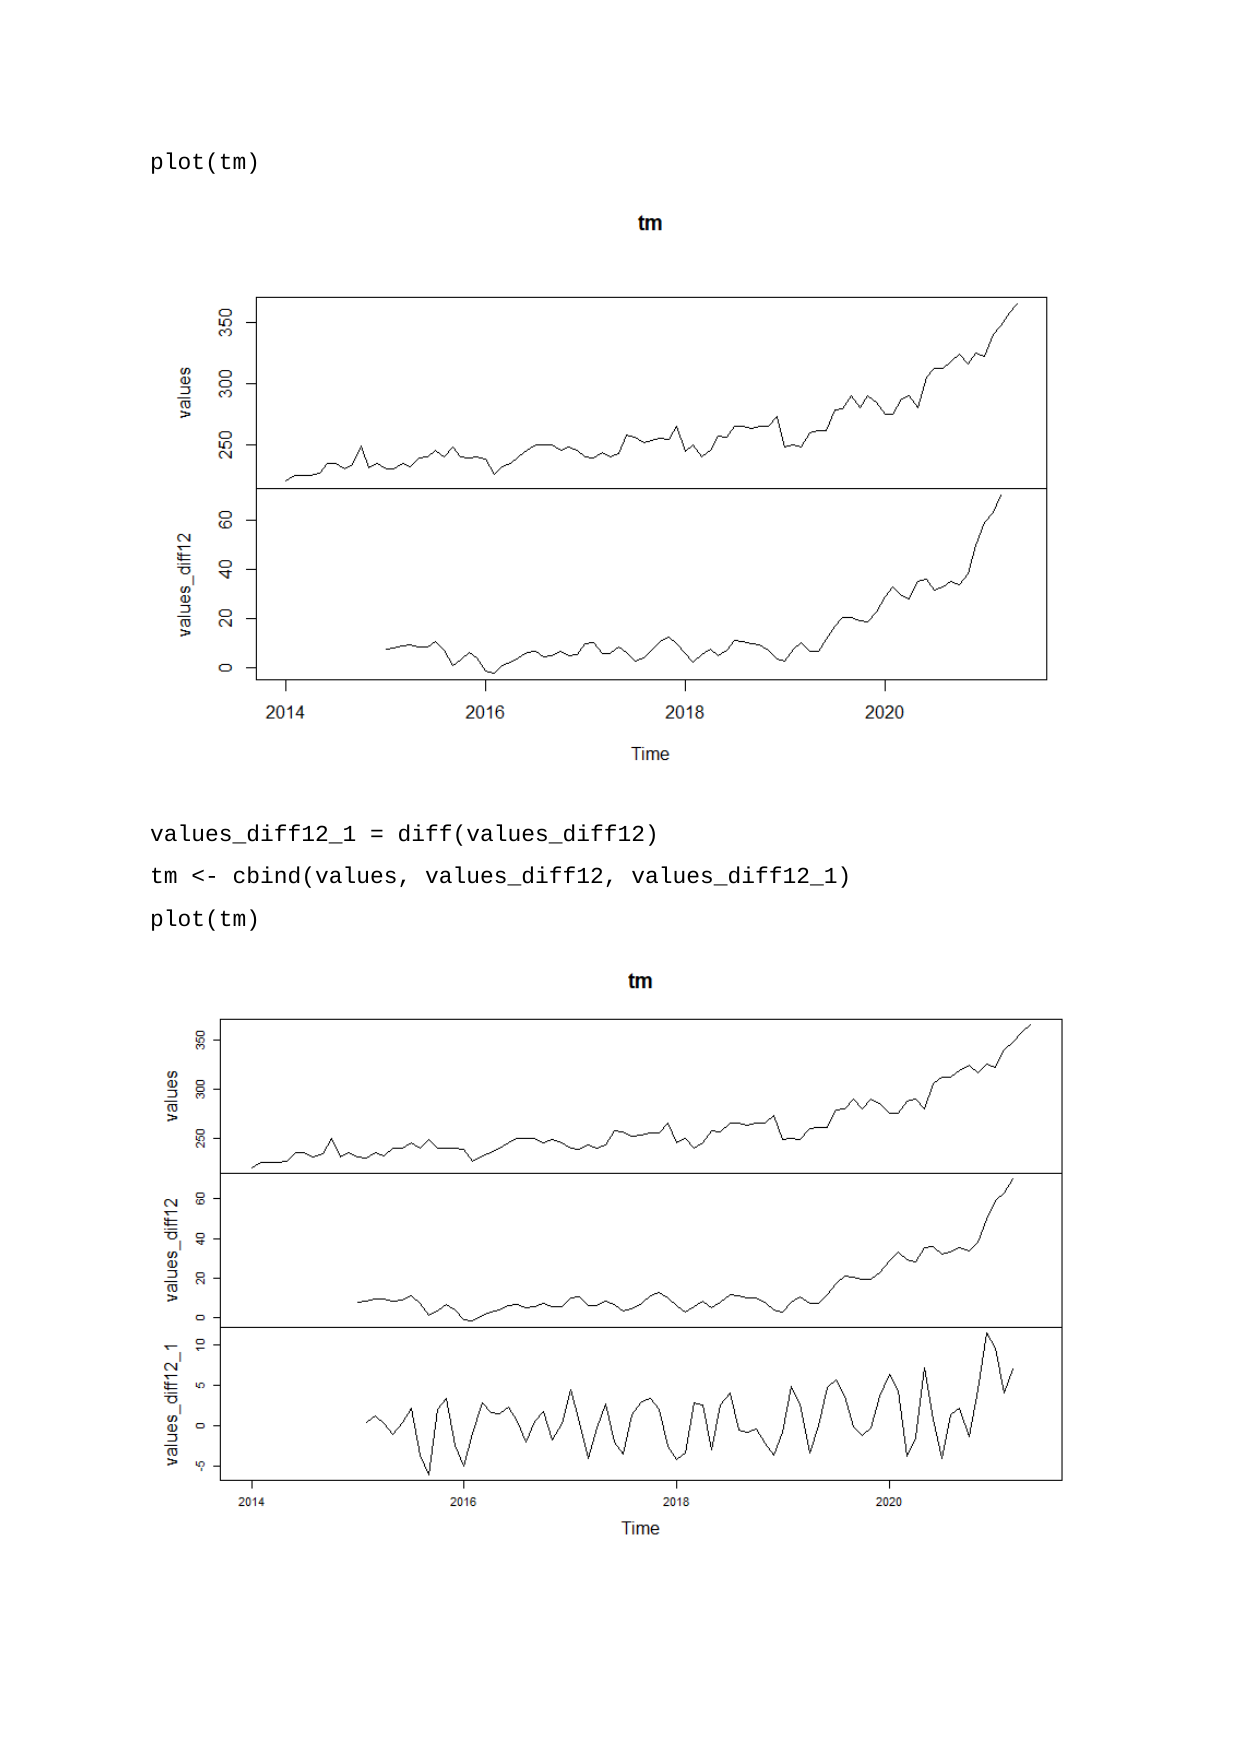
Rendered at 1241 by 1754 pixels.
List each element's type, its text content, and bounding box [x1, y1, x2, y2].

text plot(tm) [150, 150, 1090, 176]
text tm <- cbind(values, values_diff12, values_diff12_1) [150, 865, 1090, 891]
text plot(tm) [150, 907, 1090, 933]
text values_diff12_1 = diff(values_diff12) [150, 822, 1090, 848]
